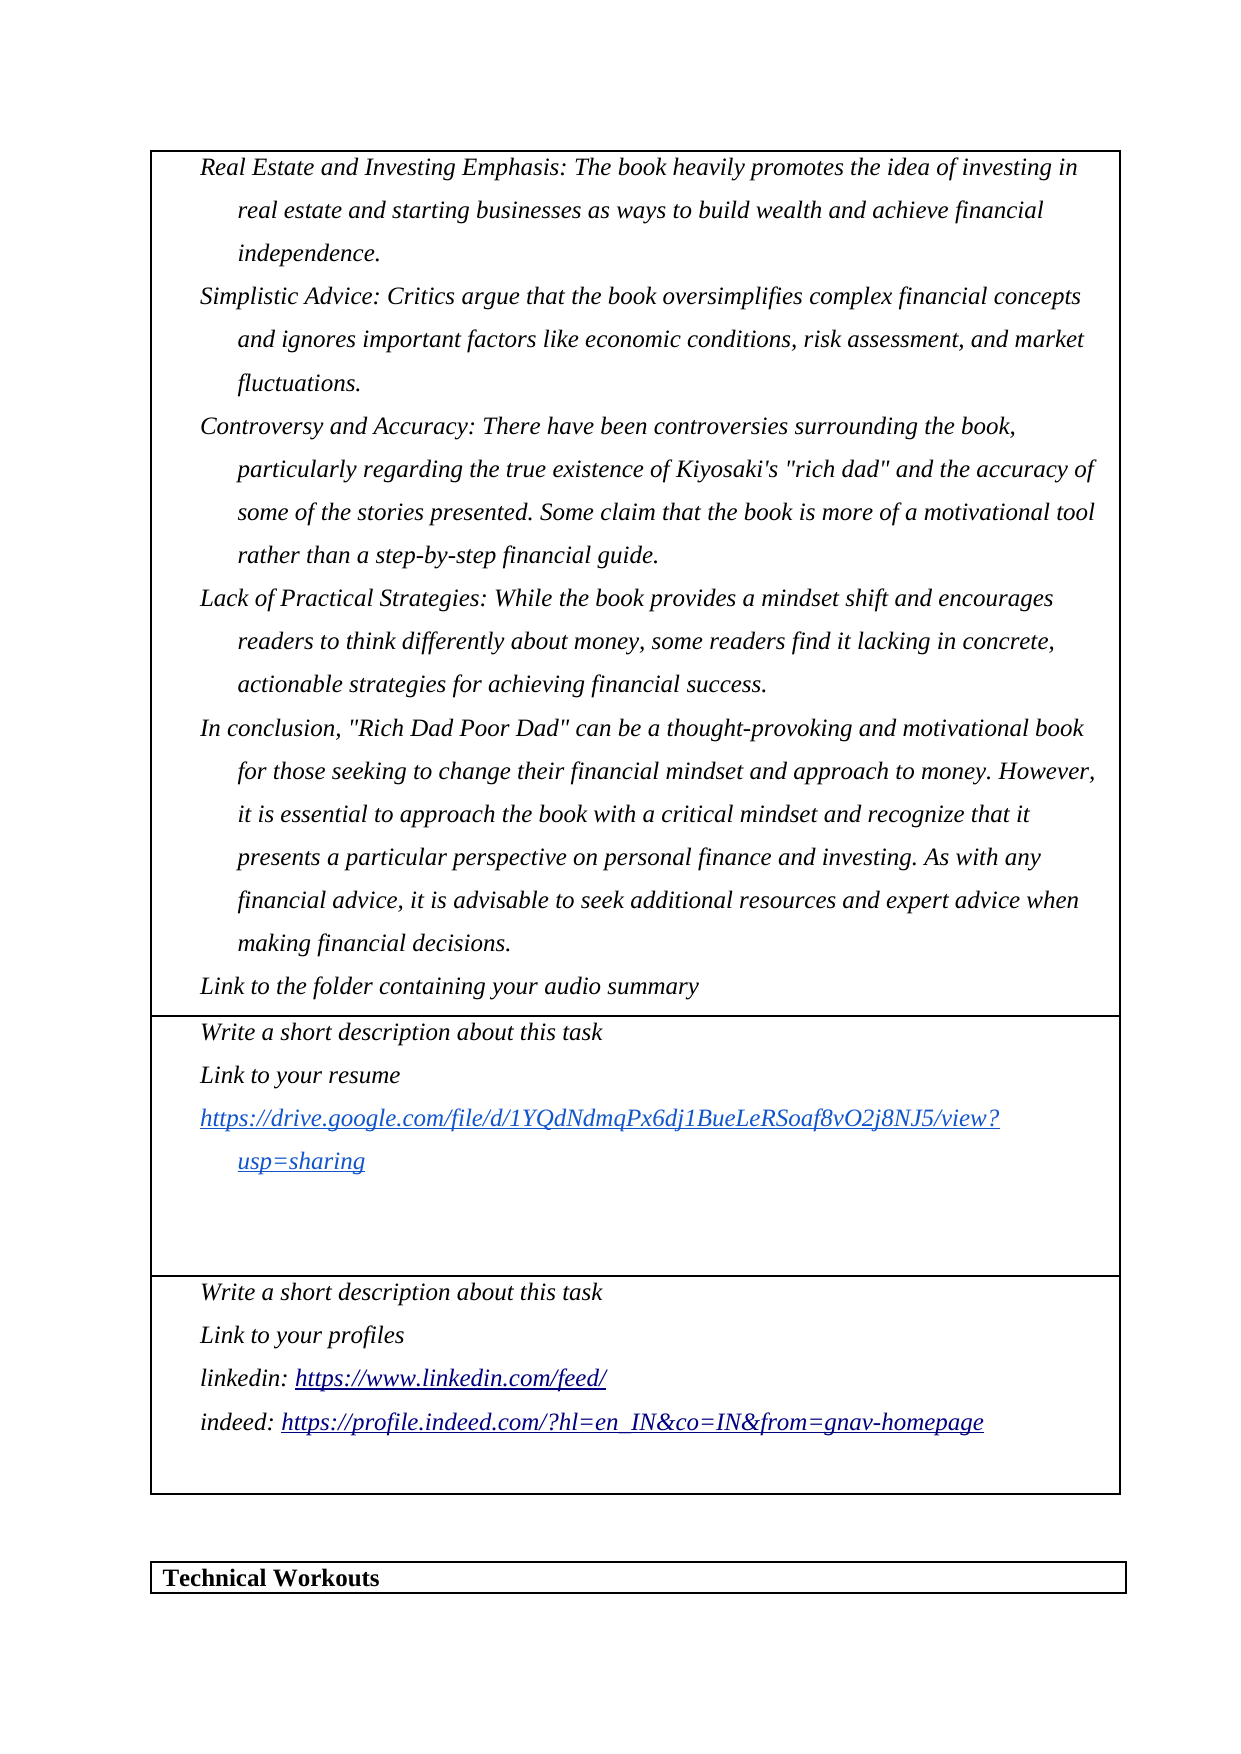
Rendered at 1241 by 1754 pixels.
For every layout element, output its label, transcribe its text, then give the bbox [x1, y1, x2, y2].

table_cell Write a short description about this task Link to your resume https://drive.google.com/file/d/1YQdNdmqPx6dj1BueLeRSoaf8vO2j8NJ5/view?usp=sharing [152, 1017, 1119, 1275]
table_cell Real Estate and Investing Emphasis: The book heavily promotes the idea of investing in real estate and starting businesses as ways to build wealth and achieve financial independence. Simplistic Advice: Critics argue that the book oversimplifies complex financial concepts and ignores important factors like economic conditions, risk assessment, and market fluctuations. Controversy and Accuracy: There have been controversies surrounding the book, particularly regarding the true existence of Kiyosaki's "rich dad" and the accuracy of some of the stories presented. Some claim that the book is more of a motivational tool rather than a step-by-step financial guide. Lack of Practical Strategies: While the book provides a mindset shift and encourages readers to think differently about money, some readers find it lacking in concrete, actionable strategies for achieving financial success. In conclusion, "Rich Dad Poor Dad" can be a thought-provoking and motivational book for those seeking to change their financial mindset and approach to money. However, it is essential to approach the book with a critical mindset and recognize that it presents a particular perspective on personal finance and investing. As with any financial advice, it is advisable to seek additional resources and expert advice when making financial decisions. Link to the folder containing your audio summary [152, 152, 1119, 1014]
table_cell Write a short description about this task Link to your profiles linkedin: https://www.linkedin.com/feed/ indeed: https://profile.indeed.com/?hl=en_IN&co=IN&from=gnav-homepage [152, 1277, 1119, 1493]
table_header Technical Workouts [152, 1563, 1125, 1592]
